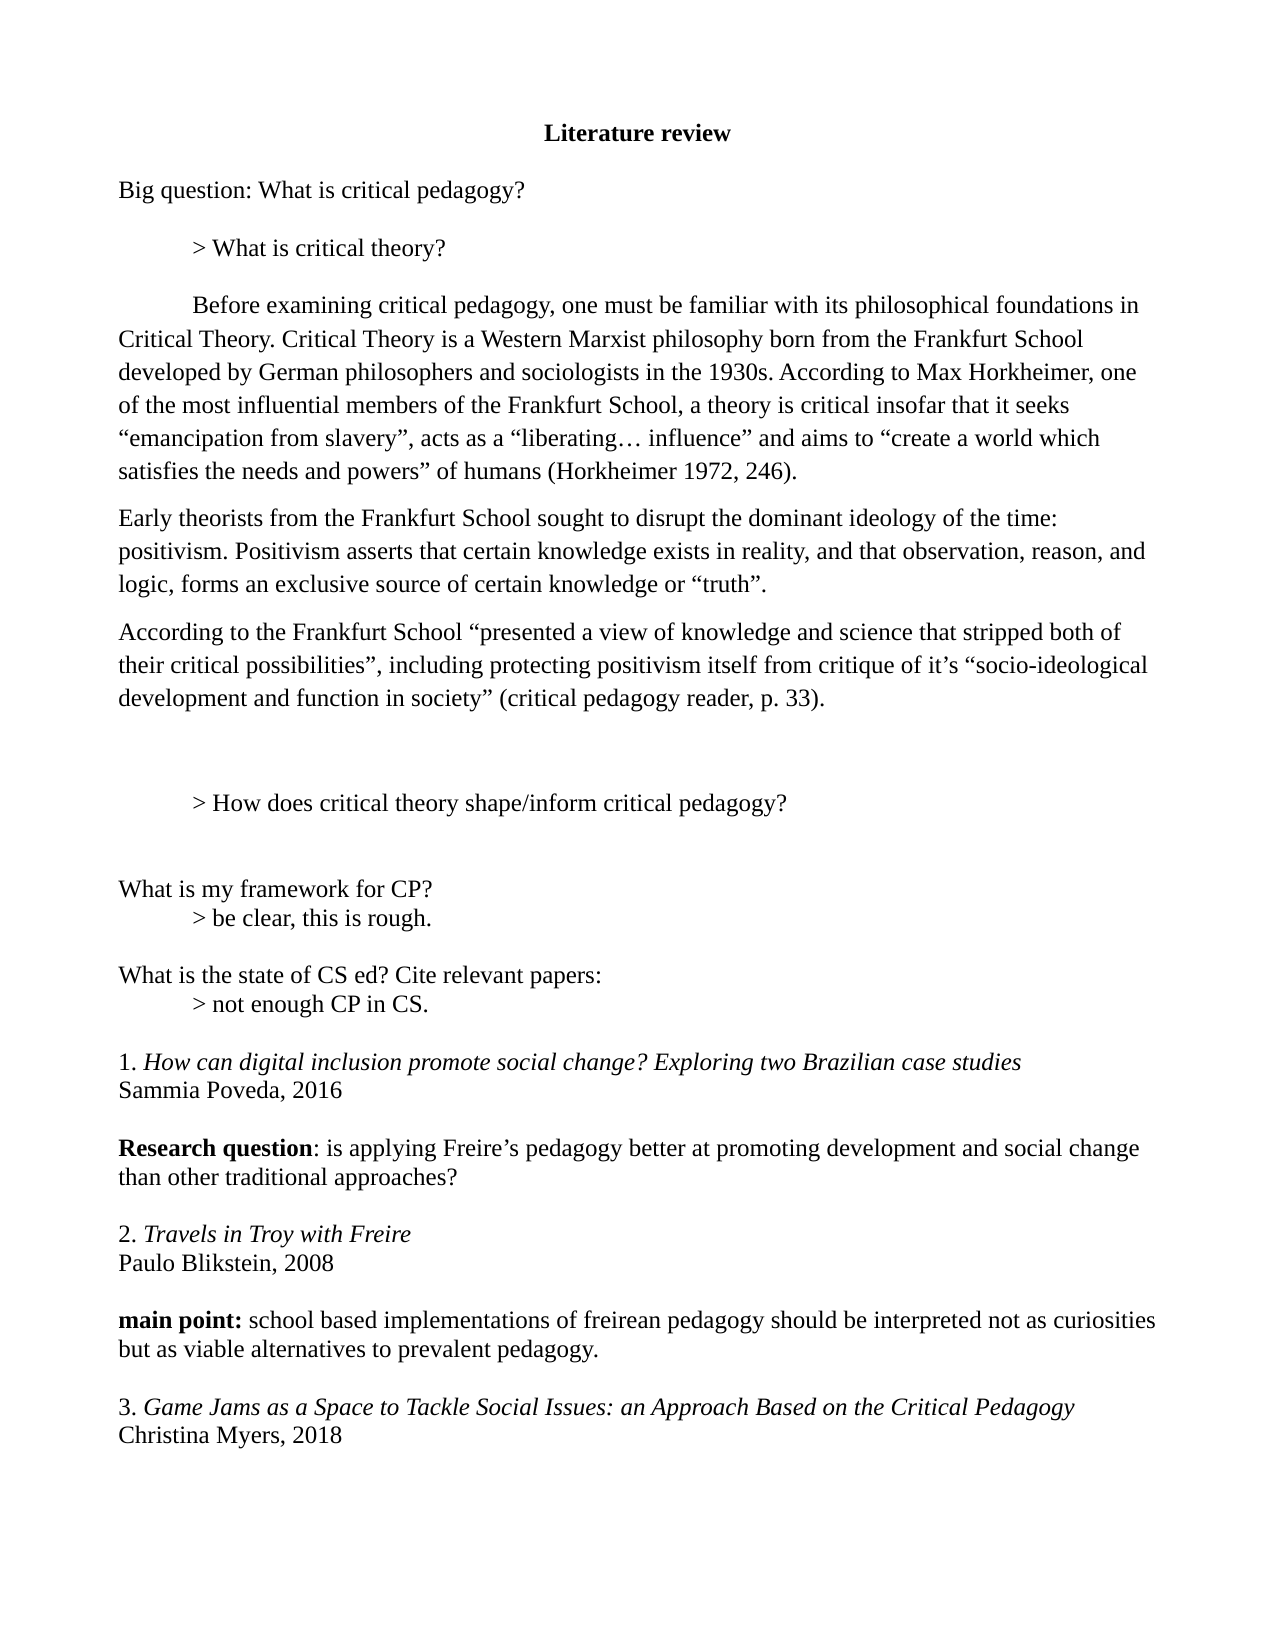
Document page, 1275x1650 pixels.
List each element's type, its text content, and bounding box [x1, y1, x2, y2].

text > be clear, this is rough. [118, 903, 1157, 932]
text Research question: is applying Freire’s pedagogy better at promoting development and social change than other traditional approaches? [118, 1133, 1157, 1191]
text 3. Game Jams as a Space to Tackle Social Issues: an Approach Based on the Critical Pedagogy [118, 1392, 1157, 1421]
text > What is critical theory? [118, 233, 1157, 262]
text 1. How can digital inclusion promote social change? Exploring two Brazilian case studies [118, 1047, 1157, 1076]
text 2. Travels in Troy with Freire [118, 1219, 1157, 1248]
text What is my framework for CP? [118, 874, 1157, 903]
text According to the Frankfurt School “presented a view of knowledge and science that stripped both of their critical possibilities”, including protecting positivism itself from critique of it’s “socio-ideological development and function in society” (critical pedagogy reader, p. 33). [118, 617, 1157, 712]
text Christina Myers, 2018 [118, 1421, 1157, 1449]
text What is the state of CS ed? Cite relevant papers: [118, 961, 1157, 989]
text main point: school based implementations of freirean pedagogy should be interpreted not as curiosities but as viable alternatives to prevalent pedagogy. [118, 1306, 1157, 1363]
text > not enough CP in CS. [118, 989, 1157, 1018]
text Sammia Poveda, 2016 [118, 1076, 1157, 1104]
text Early theorists from the Frankfurt School sought to disrupt the dominant ideology of the time: positivism. Positivism asserts that certain knowledge exists in reality, and that observation, reason, and logic, forms an exclusive source of certain knowledge or “truth”. [118, 503, 1157, 598]
text Paulo Blikstein, 2008 [118, 1248, 1157, 1277]
text > How does critical theory shape/inform critical pedagogy? [118, 788, 1157, 817]
text Literature review [118, 118, 1157, 147]
text Big question: What is critical pedagogy? [118, 176, 1157, 204]
text Before examining critical pedagogy, one must be familiar with its philosophical foundations in Critical Theory. Critical Theory is a Western Marxist philosophy born from the Frankfurt School developed by German philosophers and sociologists in the 1930s. According to Max Horkheimer, one of the most influential members of the Frankfurt School, a theory is critical insofar that it seeks “emancipation from slavery”, acts as a “liberating… influence” and aims to “create a world which satisfies the needs and powers” of humans (Horkheimer 1972, 246). [118, 291, 1157, 484]
